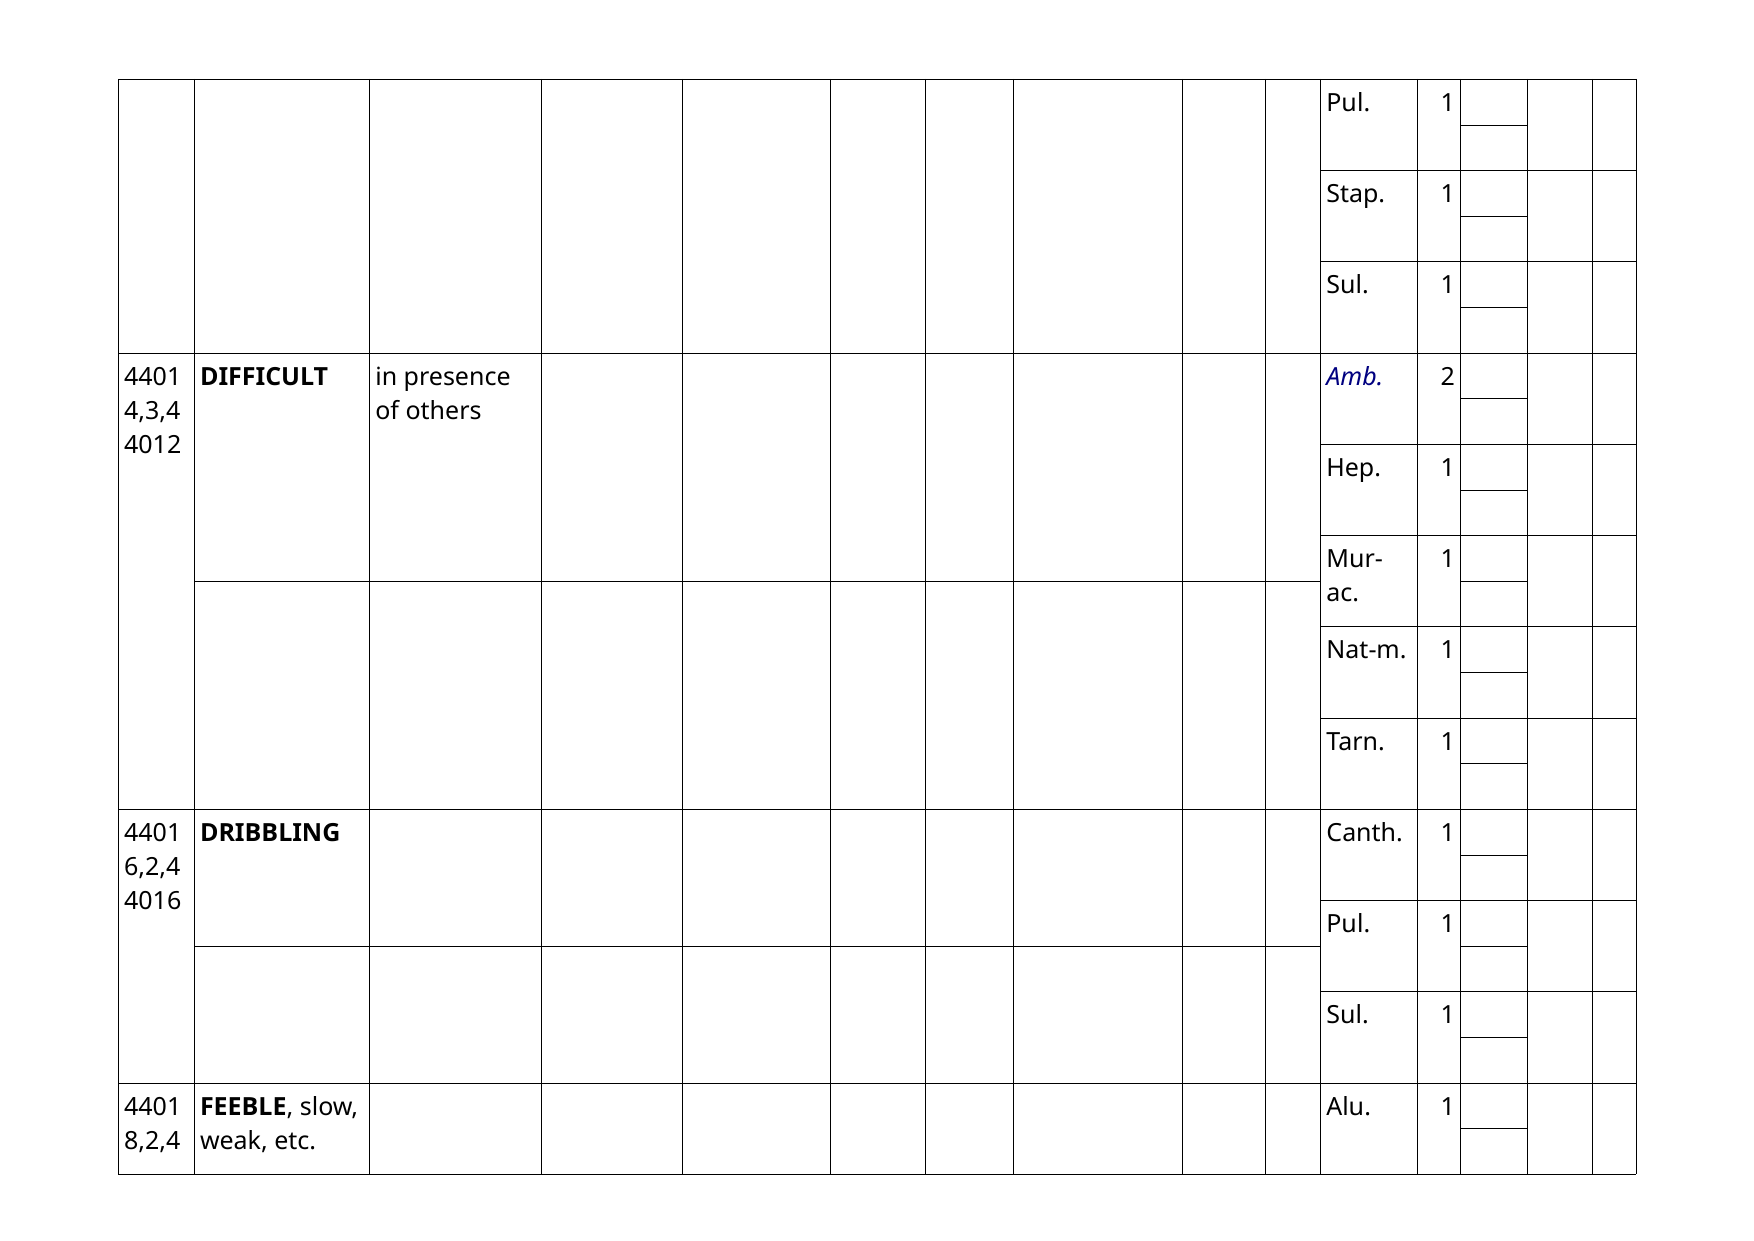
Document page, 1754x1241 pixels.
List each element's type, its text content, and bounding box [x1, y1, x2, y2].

table_cell [1461, 536, 1527, 581]
table_cell 44016,2,44016 [119, 810, 194, 1083]
table_cell [542, 810, 682, 946]
table_cell [1461, 719, 1527, 763]
table_cell dribbling [195, 810, 369, 946]
table_cell [1461, 901, 1527, 946]
table_cell [683, 80, 830, 353]
table_cell [1461, 354, 1527, 398]
table_cell [683, 354, 830, 581]
table_cell [831, 810, 925, 946]
table_cell [1593, 992, 1636, 1083]
table_cell [1183, 947, 1265, 1083]
table_cell [926, 947, 1013, 1083]
table_cell [1183, 80, 1265, 353]
table_cell [1461, 491, 1527, 535]
table_cell [1528, 536, 1592, 626]
table_cell 2 [1418, 354, 1460, 444]
table_cell [1528, 354, 1592, 444]
table_cell 1 [1418, 901, 1460, 991]
table_cell Hep. [1321, 445, 1417, 535]
table_cell [1593, 171, 1636, 261]
table_cell Nat-m. [1321, 627, 1417, 718]
table_cell Pul. [1321, 80, 1417, 170]
table_cell 1 [1418, 1084, 1460, 1174]
table_cell [370, 947, 541, 1083]
table_cell [926, 582, 1013, 809]
table_cell [1183, 1084, 1265, 1174]
table_cell [1528, 262, 1592, 353]
table_cell [1461, 856, 1527, 900]
table_cell [1593, 810, 1636, 900]
table_cell [1266, 810, 1320, 946]
table_cell [1461, 217, 1527, 261]
table_cell [1528, 992, 1592, 1083]
table_cell Alu. [1321, 1084, 1417, 1174]
table_cell [1593, 1084, 1636, 1174]
table_cell [683, 947, 830, 1083]
table_cell [1014, 582, 1182, 809]
table_cell 1 [1418, 262, 1460, 353]
table_cell [1593, 901, 1636, 991]
table_cell [1014, 354, 1182, 581]
table_cell [1461, 308, 1527, 353]
table_cell [370, 80, 541, 353]
table_cell [1461, 171, 1527, 216]
table_cell [1461, 673, 1527, 718]
table_cell [1461, 262, 1527, 307]
table_cell [1593, 354, 1636, 444]
table_cell [926, 1084, 1013, 1174]
table_cell [683, 810, 830, 946]
table_cell Stap. [1321, 171, 1417, 261]
table_cell 1 [1418, 992, 1460, 1083]
table_cell [1461, 80, 1527, 124]
table_cell [831, 1084, 925, 1174]
table_cell [1528, 171, 1592, 261]
table_cell [195, 947, 369, 1083]
table_cell [1528, 80, 1592, 170]
table_cell [1266, 947, 1320, 1083]
table_cell [1593, 80, 1636, 170]
table_cell [1461, 1129, 1527, 1174]
table_cell 1 [1418, 810, 1460, 900]
table_cell [1593, 445, 1636, 535]
table_cell [683, 1084, 830, 1174]
table_cell [926, 354, 1013, 581]
table_cell [1461, 126, 1527, 170]
table_cell Amb. [1321, 354, 1417, 444]
table_cell [1266, 582, 1320, 809]
table_cell Pul. [1321, 901, 1417, 991]
table_cell [1593, 627, 1636, 718]
table_cell [1593, 719, 1636, 809]
table_cell 44014,3,44012 [119, 354, 194, 809]
table_cell [1014, 1084, 1182, 1174]
table_cell [1593, 262, 1636, 353]
table_cell 1 [1418, 171, 1460, 261]
table_cell [1528, 719, 1592, 809]
table_cell [1461, 1038, 1527, 1083]
table_cell [370, 1084, 541, 1174]
table_cell [831, 582, 925, 809]
table_cell 1 [1418, 80, 1460, 170]
table_cell [1528, 901, 1592, 991]
table_cell [1461, 947, 1527, 991]
table_cell [542, 80, 682, 353]
table_cell [831, 80, 925, 353]
table_cell [542, 1084, 682, 1174]
table_cell [1461, 445, 1527, 489]
table_cell 44018,2,4 [119, 1084, 194, 1174]
table_cell [542, 947, 682, 1083]
table_cell [1461, 992, 1527, 1037]
table_cell [1528, 810, 1592, 900]
table_cell feeble, slow, weak, etc. [195, 1084, 369, 1174]
table_cell [1183, 582, 1265, 809]
table_cell [1461, 582, 1527, 626]
table_cell in presence of others [370, 354, 541, 581]
table_cell [926, 80, 1013, 353]
table_cell [1528, 627, 1592, 718]
table_cell [1461, 810, 1527, 854]
table_cell Sul. [1321, 262, 1417, 353]
table_cell [370, 810, 541, 946]
table_cell [370, 582, 541, 809]
table_cell [542, 582, 682, 809]
table_cell [1014, 810, 1182, 946]
table_cell [1461, 764, 1527, 809]
table_cell [926, 810, 1013, 946]
table_cell 1 [1418, 627, 1460, 718]
table_cell Canth. [1321, 810, 1417, 900]
table_cell Sul. [1321, 992, 1417, 1083]
table_cell [1266, 354, 1320, 581]
table_cell [1461, 399, 1527, 444]
table_cell 1 [1418, 445, 1460, 535]
table_cell [683, 582, 830, 809]
table_cell difficult [195, 354, 369, 581]
table_cell [1461, 627, 1527, 672]
table_cell Mur-ac. [1321, 536, 1417, 626]
table_cell [1183, 810, 1265, 946]
table_cell [1014, 947, 1182, 1083]
table_cell 1 [1418, 719, 1460, 809]
table_cell [1266, 80, 1320, 353]
table_cell [1461, 1084, 1527, 1128]
table_cell [1528, 1084, 1592, 1174]
table_cell [119, 80, 194, 353]
table_cell [1183, 354, 1265, 581]
table_cell [831, 947, 925, 1083]
table_cell [1528, 445, 1592, 535]
table_cell [542, 354, 682, 581]
table_cell 1 [1418, 536, 1460, 626]
table_cell Tarn. [1321, 719, 1417, 809]
table_cell [1593, 536, 1636, 626]
table_cell [1014, 80, 1182, 353]
table_cell [195, 582, 369, 809]
table_cell [831, 354, 925, 581]
table_cell [195, 80, 369, 353]
table_cell [1266, 1084, 1320, 1174]
